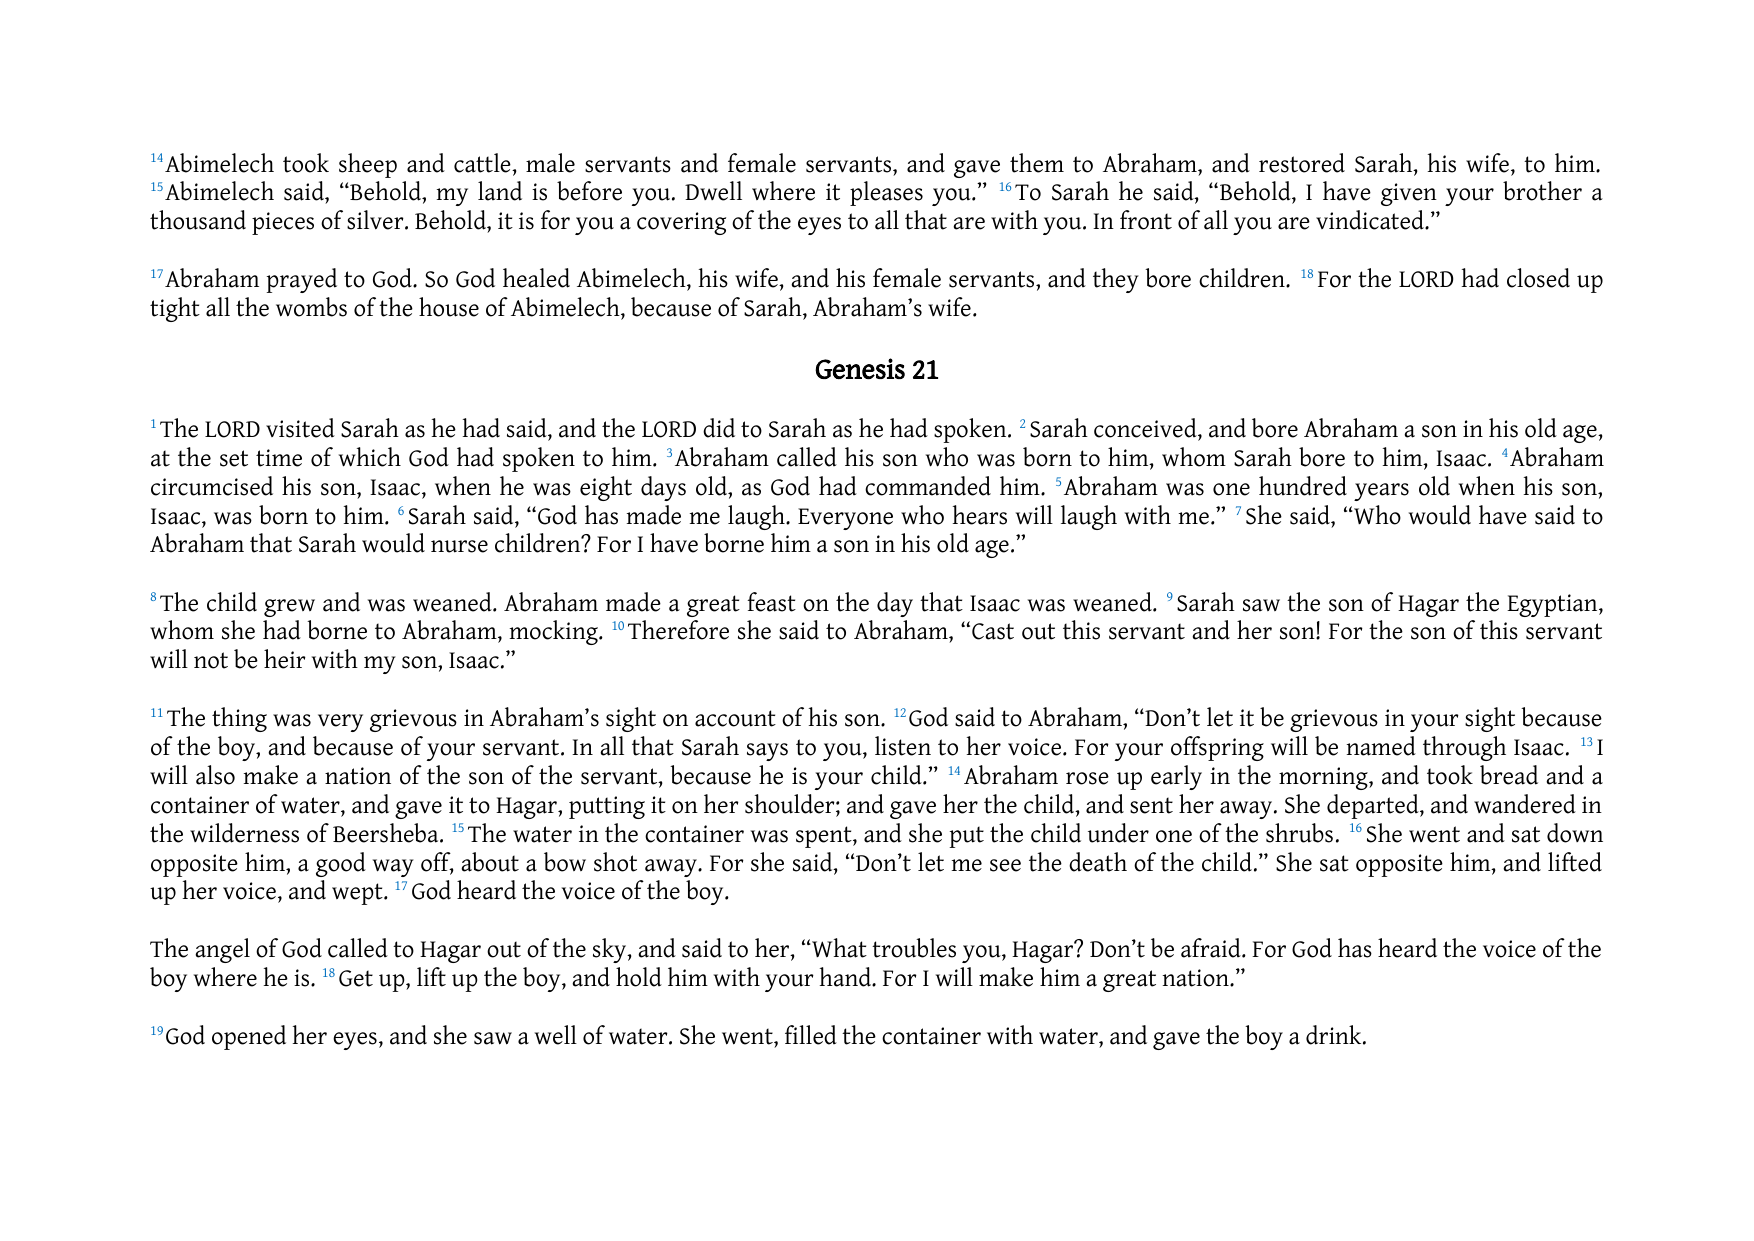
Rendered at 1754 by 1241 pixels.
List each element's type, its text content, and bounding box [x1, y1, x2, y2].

text Genesis 21 [150, 353, 1604, 386]
text 14 Abimelech took sheep and cattle, male servants and female servants, and gave them to Abraham, and restored Sarah, his wife, to him. 15 Abimelech said, “Behold, my land is before you. Dwell where it pleases you.” 16 To Sarah he said, “Behold, I have given your brother a thousand pieces of silver. Behold, it is for you a covering of the eyes to all that are with you. In front of all you are vindicated.” [150, 150, 1604, 237]
text 19 God opened her eyes, and she saw a well of water. She went, filled the container with water, and gave the boy a drink. [150, 1023, 1604, 1052]
text 8 The child grew and was weaned. Abraham made a great feast on the day that Isaac was weaned. 9 Sarah saw the son of Hagar the Egyptian, whom she had borne to Abraham, mocking. 10 Therefore she said to Abraham, “Cast out this servant and her son! For the son of this servant will not be heir with my son, Isaac.” [150, 589, 1604, 676]
text 11 The thing was very grievous in Abraham’s sight on account of his son. 12 God said to Abraham, “Don’t let it be grievous in your sight because of the boy, and because of your servant. In all that Sarah says to you, listen to her voice. For your offspring will be named through Isaac. 13 I will also make a nation of the son of the servant, because he is your child.” 14 Abraham rose up early in the morning, and took bread and a container of water, and gave it to Hagar, putting it on her shoulder; and gave her the child, and sent her away. She departed, and wandered in the wilderness of Beersheba. 15 The water in the container was spent, and she put the child under one of the shrubs. 16 She went and sat down opposite him, a good way off, about a bow shot away. For she said, “Don’t let me see the death of the child.” She sat opposite him, and lifted up her voice, and wept. 17 God heard the voice of the boy. [150, 705, 1604, 907]
text 1 The LORD visited Sarah as he had said, and the LORD did to Sarah as he had spoken. 2 Sarah conceived, and bore Abraham a son in his old age, at the set time of which God had spoken to him. 3 Abraham called his son who was born to him, whom Sarah bore to him, Isaac. 4 Abraham circumcised his son, Isaac, when he was eight days old, as God had commanded him. 5 Abraham was one hundred years old when his son, Isaac, was born to him. 6 Sarah said, “God has made me laugh. Everyone who hears will laugh with me.” 7 She said, “Who would have said to Abraham that Sarah would nurse children? For I have borne him a son in his old age.” [150, 416, 1604, 560]
text The angel of God called to Hagar out of the sky, and said to her, “What troubles you, Hagar? Don’t be afraid. For God has heard the voice of the boy where he is. 18 Get up, lift up the boy, and hold him with your hand. For I will make him a great nation.” [150, 936, 1604, 993]
text 17 Abraham prayed to God. So God healed Abimelech, his wife, and his female servants, and they bore children. 18 For the LORD had closed up tight all the wombs of the house of Abimelech, because of Sarah, Abraham’s wife. [150, 266, 1604, 323]
